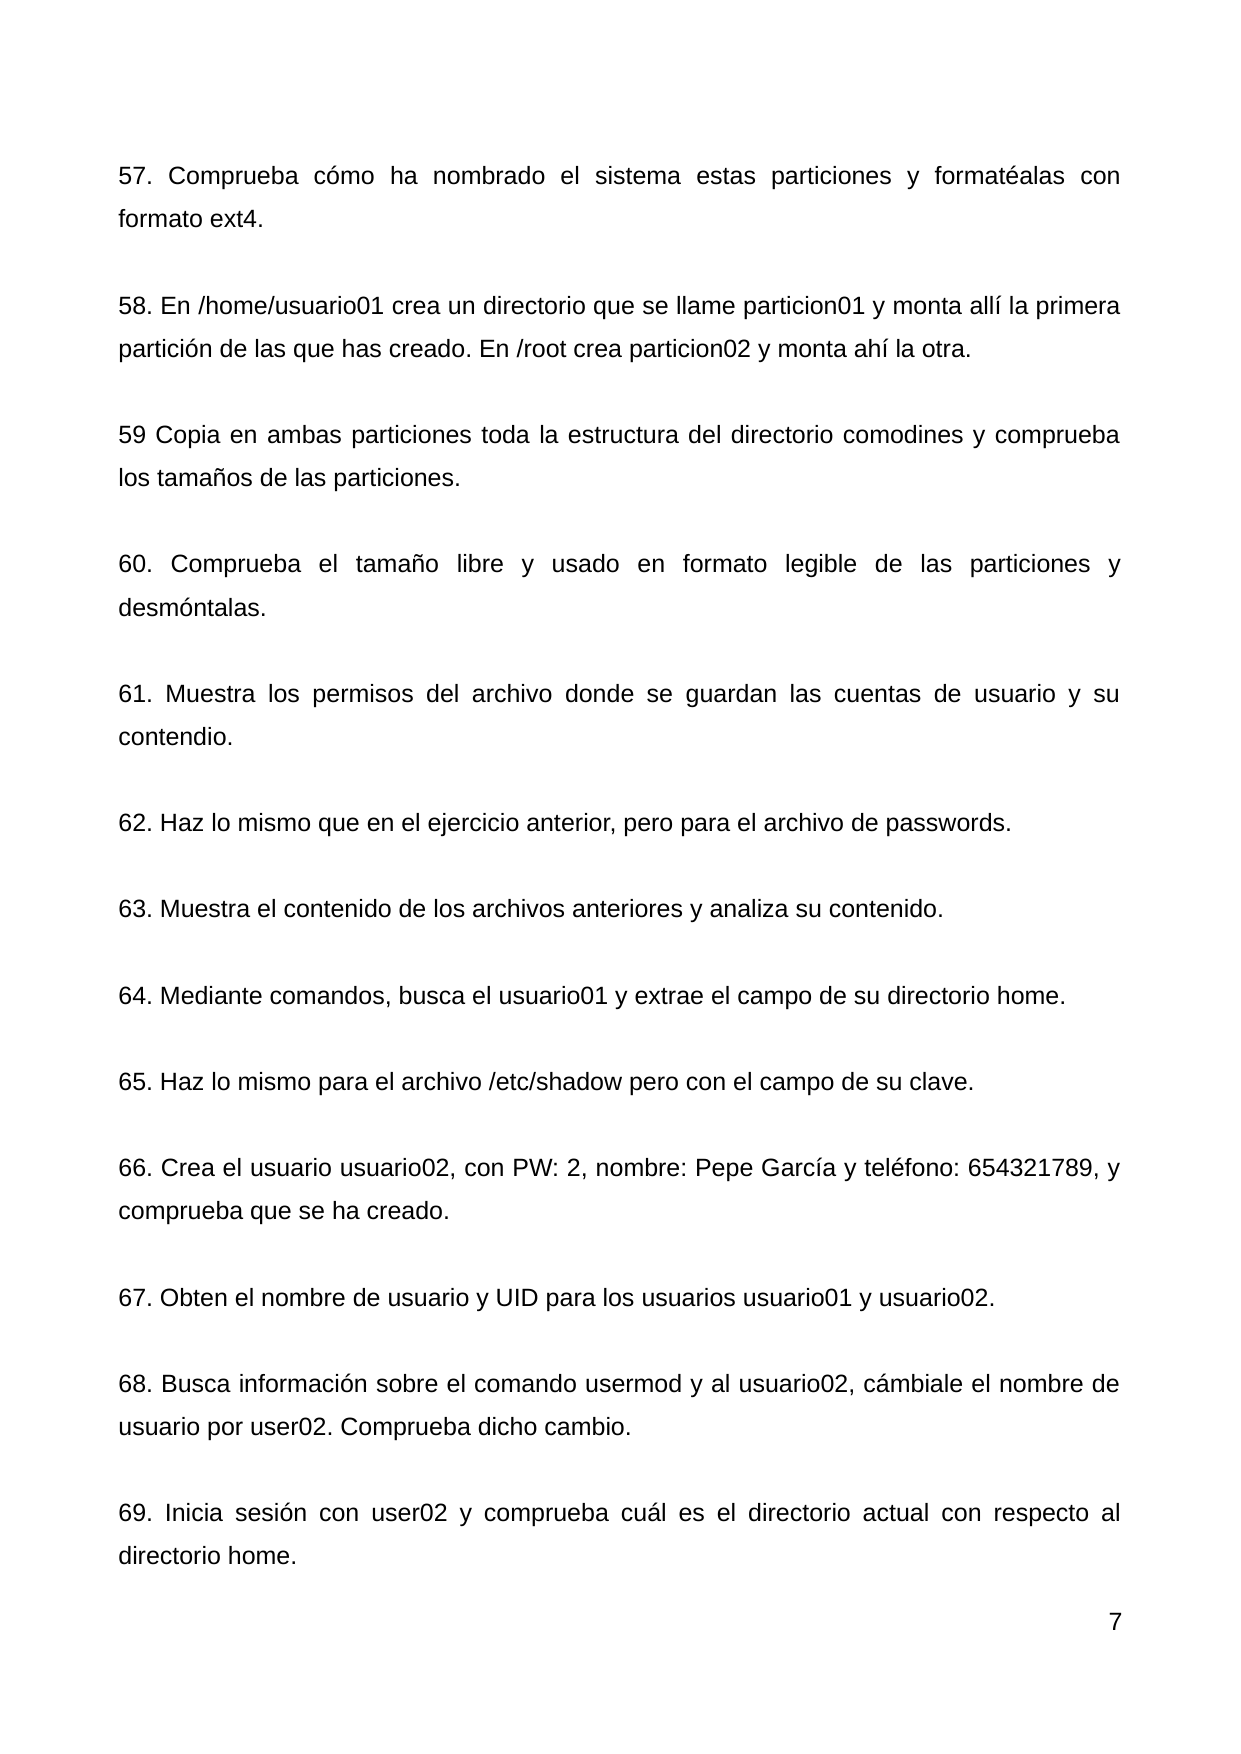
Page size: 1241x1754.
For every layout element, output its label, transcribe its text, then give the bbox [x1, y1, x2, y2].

text 60. Comprueba el tamaño libre y usado en formato legible de las particiones y desmóntalas. [118, 549, 1122, 621]
text 59 Copia en ambas particiones toda la estructura del directorio comodines y comprueba los tamaños de las particiones. [118, 420, 1122, 492]
text 64. Mediante comandos, busca el usuario01 y extrae el campo de su directorio home. [118, 981, 1122, 1009]
text 58. En /home/usuario01 crea un directorio que se llame particion01 y monta allí la primera partición de las que has creado. En /root crea particion02 y monta ahí la otra. [118, 291, 1122, 362]
text 66. Crea el usuario usuario02, con PW: 2, nombre: Pepe García y teléfono: 654321789, y comprueba que se ha creado. [118, 1153, 1122, 1225]
text 62. Haz lo mismo que en el ejercicio anterior, pero para el archivo de passwords. [118, 808, 1122, 837]
text 61. Muestra los permisos del archivo donde se guardan las cuentas de usuario y su contendio. [118, 679, 1122, 751]
text 68. Busca información sobre el comando usermod y al usuario02, cámbiale el nombre de usuario por user02. Comprueba dicho cambio. [118, 1369, 1122, 1441]
text 69. Inicia sesión con user02 y comprueba cuál es el directorio actual con respecto al directorio home. [118, 1498, 1122, 1570]
text 67. Obten el nombre de usuario y UID para los usuarios usuario01 y usuario02. [118, 1282, 1122, 1311]
text 63. Muestra el contenido de los archivos anteriores y analiza su contenido. [118, 894, 1122, 923]
text 57. Comprueba cómo ha nombrado el sistema estas particiones y formatéalas con formato ext4. [118, 161, 1122, 233]
text 65. Haz lo mismo para el archivo /etc/shadow pero con el campo de su clave. [118, 1067, 1122, 1096]
